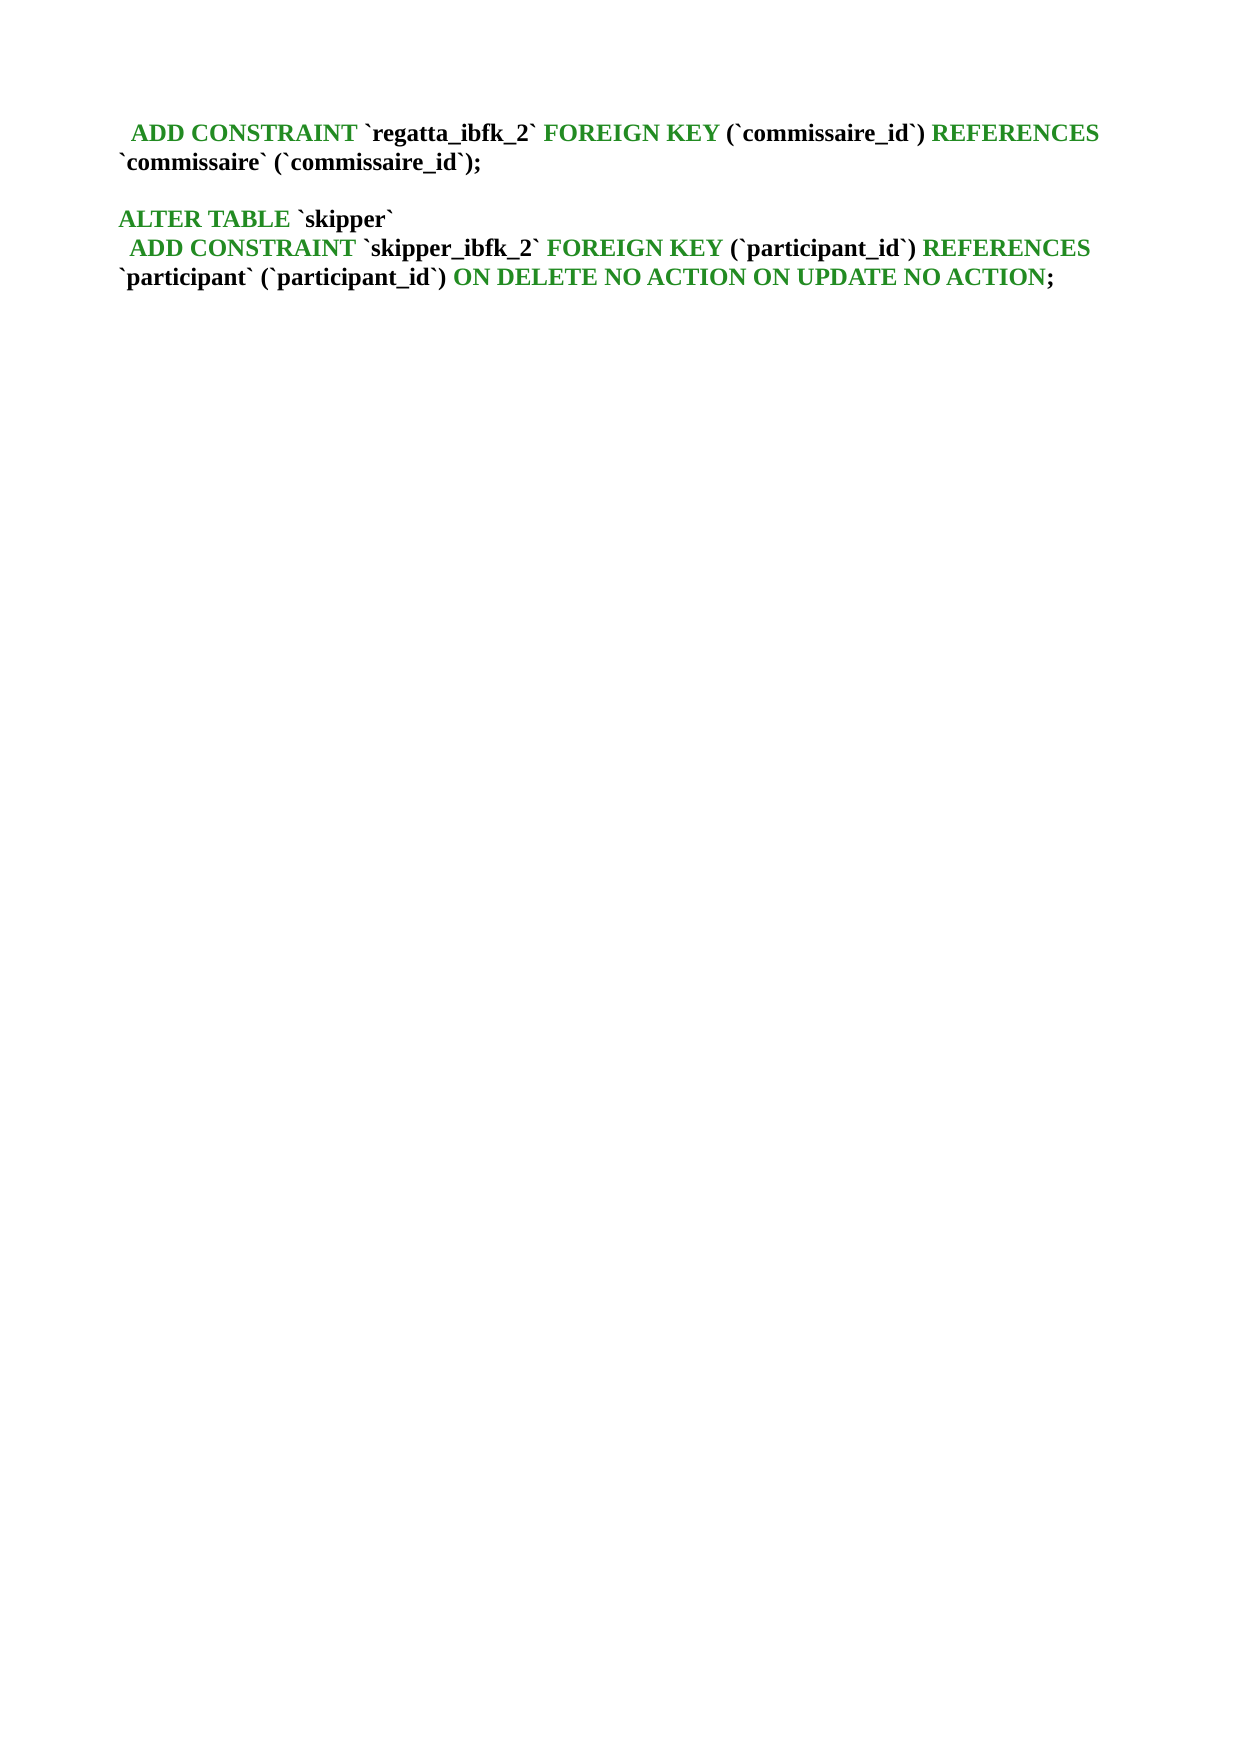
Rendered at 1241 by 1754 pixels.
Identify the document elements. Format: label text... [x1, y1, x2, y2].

text ALTER TABLE `skipper` [118, 204, 1122, 233]
text ADD CONSTRAINT `regatta_ibfk_2` FOREIGN KEY (`commissaire_id`) REFERENCES `commissaire` (`commissaire_id`); [118, 118, 1122, 176]
text ADD CONSTRAINT `skipper_ibfk_2` FOREIGN KEY (`participant_id`) REFERENCES `participant` (`participant_id`) ON DELETE NO ACTION ON UPDATE NO ACTION; [118, 233, 1122, 291]
